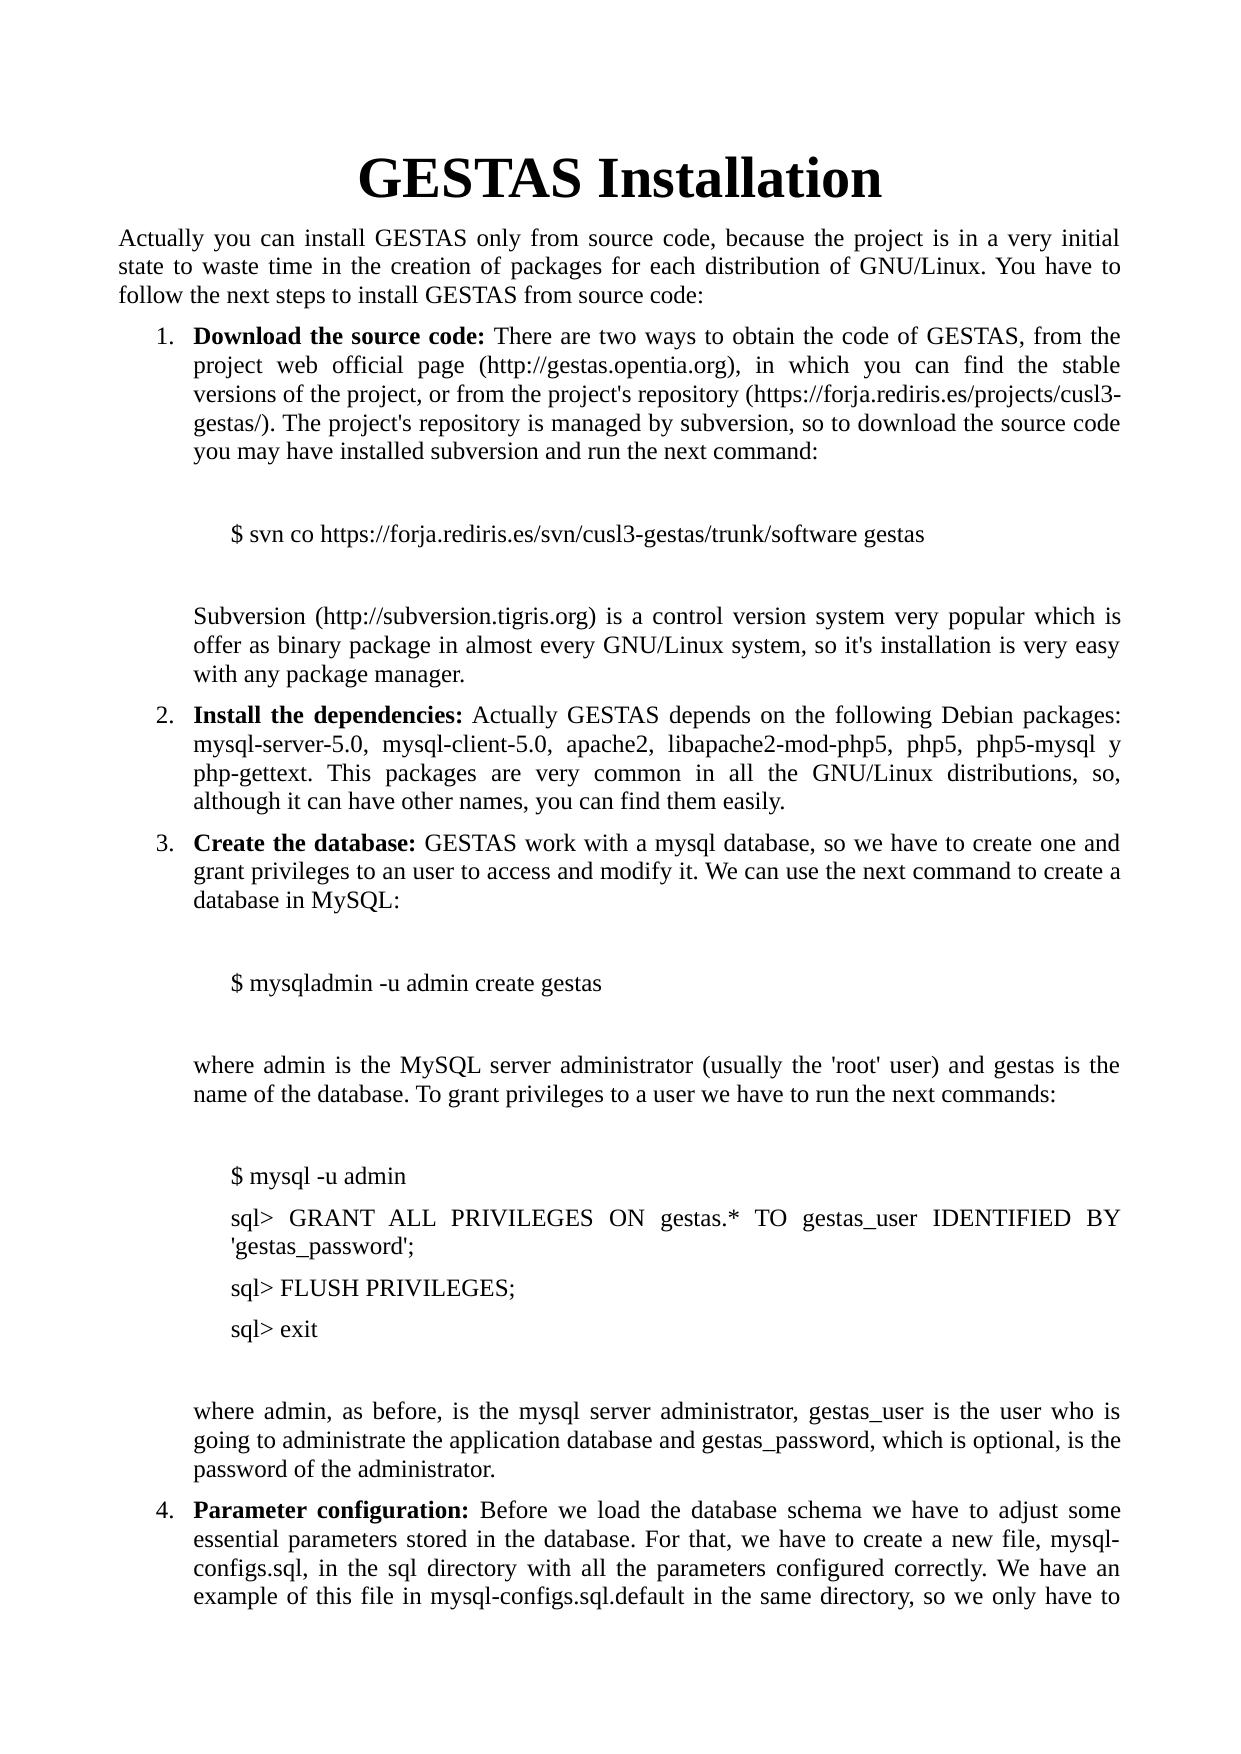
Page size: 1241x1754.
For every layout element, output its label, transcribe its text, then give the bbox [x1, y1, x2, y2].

list Download the source code: There are two ways to obtain the code of GESTAS, from the project web official page (http://gestas.opentia.org), in which you can find the stable versions of the project, or from the project's repository (https://forja.rediris.es/projects/cusl3-gestas/). The project's repository is managed by subversion, so to download the source code you may have installed subversion and run the next command: [156, 321, 1122, 465]
list sql> exit [193, 1314, 1122, 1343]
list $ mysql -u admin [193, 1161, 1122, 1190]
list where admin is the MySQL server administrator (usually the 'root' user) and gestas is the name of the database. To grant privileges to a user we have to run the next commands: [156, 1050, 1122, 1108]
list $ mysqladmin -u admin create gestas [193, 968, 1122, 996]
list where admin, as before, is the mysql server administrator, gestas_user is the user who is going to administrate the application database and gestas_password, which is optional, is the password of the administrator. [156, 1396, 1122, 1483]
list Parameter configuration: Before we load the database schema we have to adjust some essential parameters stored in the database. For that, we have to create a new file, mysql-configs.sql, in the sql directory with all the parameters configured correctly. We have an example of this file in mysql-configs.sql.default in the same directory, so we only have to [156, 1495, 1122, 1610]
text Actually you can install GESTAS only from source code, because the project is in a very initial state to waste time in the creation of packages for each distribution of GNU/Linux. You have to follow the next steps to install GESTAS from source code: [118, 223, 1122, 309]
subtitle GESTAS Installation [118, 143, 1122, 210]
list sql> FLUSH PRIVILEGES; [193, 1273, 1122, 1301]
list Create the database: GESTAS work with a mysql database, so we have to create one and grant privileges to an user to access and modify it. We can use the next command to create a database in MySQL: [156, 828, 1122, 914]
list Subversion (http://subversion.tigris.org) is a control version system very popular which is offer as binary package in almost every GNU/Linux system, so it's installation is very easy with any package manager. [156, 601, 1122, 688]
list $ svn co https://forja.rediris.es/svn/cusl3-gestas/trunk/software gestas [193, 519, 1122, 548]
list Install the dependencies: Actually GESTAS depends on the following Debian packages: mysql-server-5.0, mysql-client-5.0, apache2, libapache2-mod-php5, php5, php5-mysql y php-gettext. This packages are very common in all the GNU/Linux distributions, so, although it can have other names, you can find them easily. [156, 700, 1122, 815]
list sql> GRANT ALL PRIVILEGES ON gestas.* TO gestas_user IDENTIFIED BY 'gestas_password'; [193, 1203, 1122, 1260]
